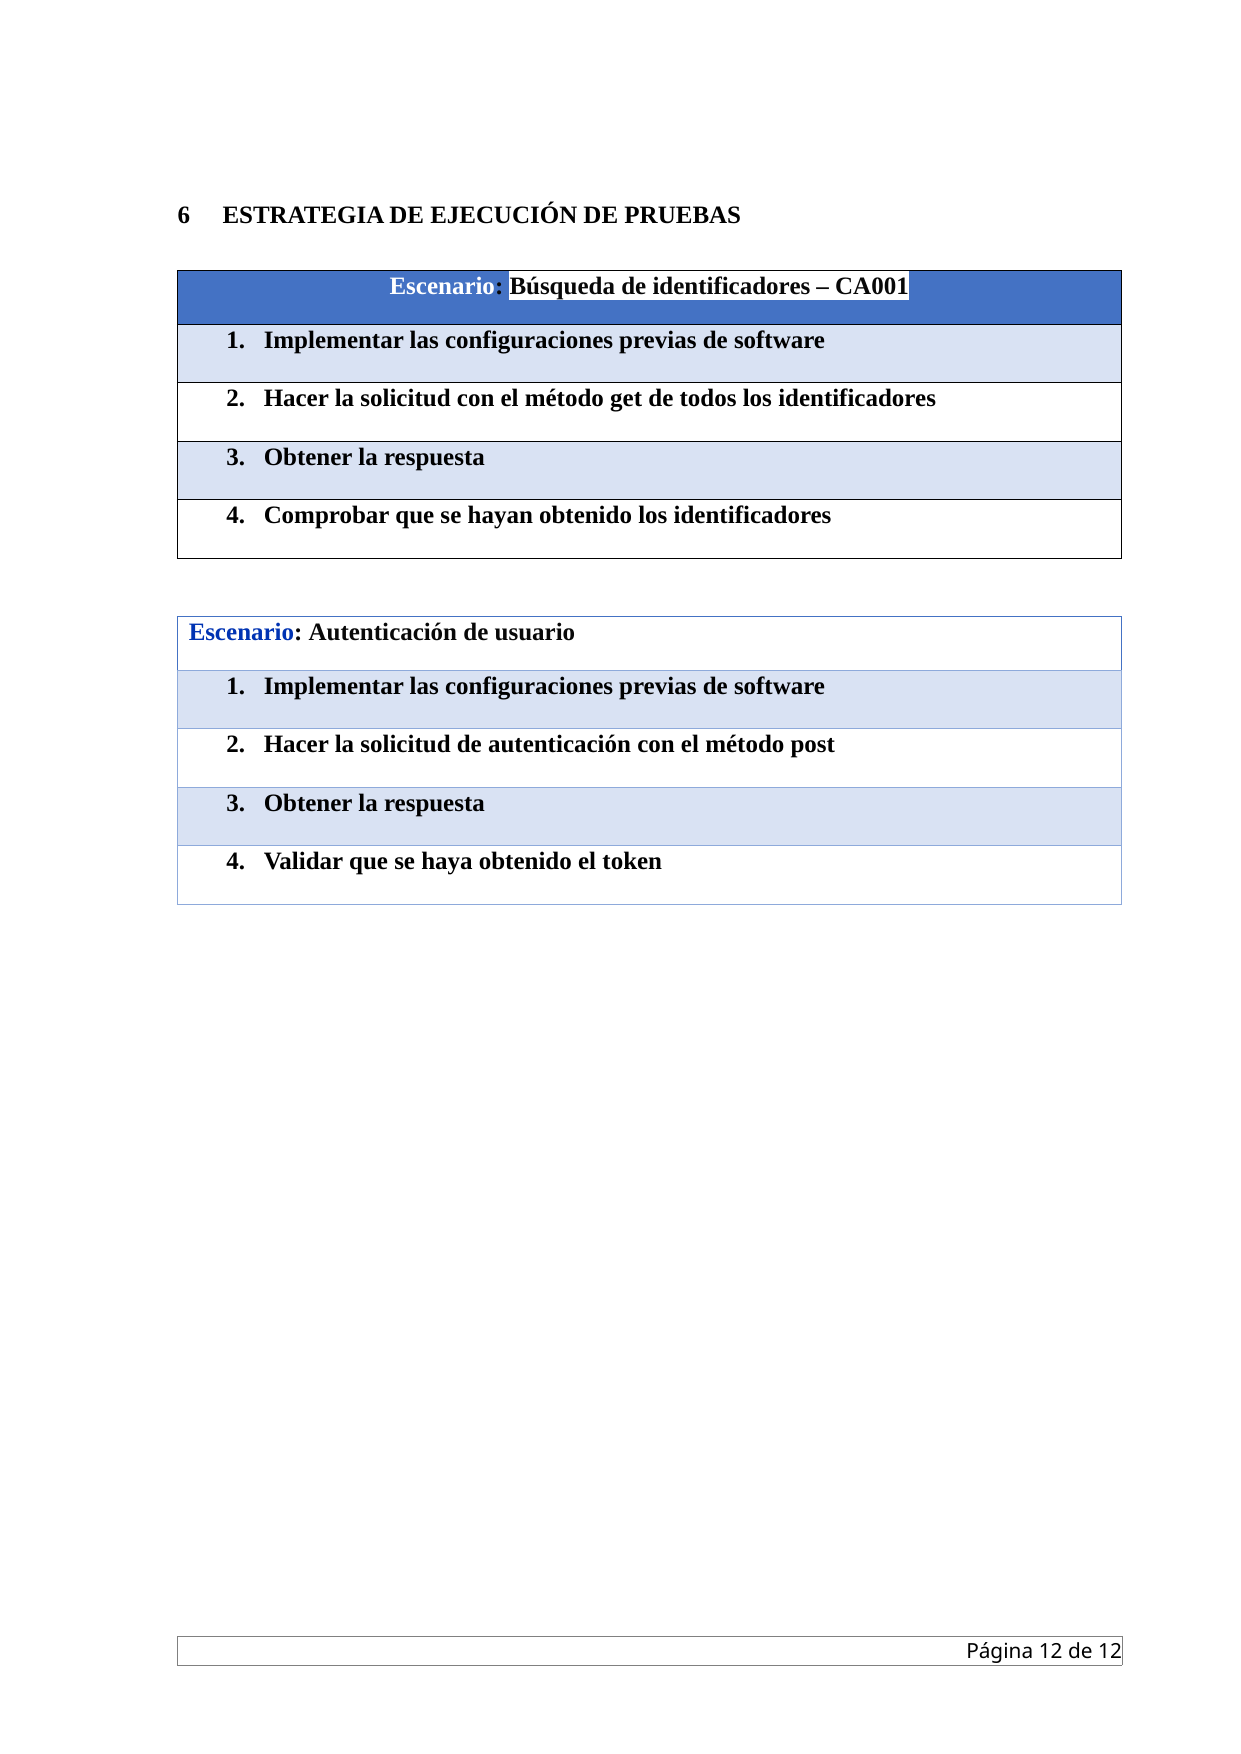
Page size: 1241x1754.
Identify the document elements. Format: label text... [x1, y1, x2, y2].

table_cell Validar que se haya obtenido el token [178, 846, 1121, 903]
table_cell Obtener la respuesta [178, 788, 1121, 845]
table_cell Implementar las configuraciones previas de software [178, 325, 1121, 382]
table_cell Hacer la solicitud de autenticación con el método post [178, 729, 1121, 787]
table_cell Hacer la solicitud con el método get de todos los identificadores [178, 383, 1121, 441]
table_header Escenario: Autenticación de usuario [178, 617, 1121, 670]
table_cell Obtener la respuesta [178, 442, 1121, 499]
table_header Escenario: Búsqueda de identificadores – CA001 [178, 271, 1121, 324]
table_cell Comprobar que se hayan obtenido los identificadores [178, 500, 1121, 557]
table_cell Implementar las configuraciones previas de software [178, 671, 1121, 728]
subtitle ESTRATEGIA DE EJECUCIÓN DE PRUEBAS [177, 200, 1122, 229]
